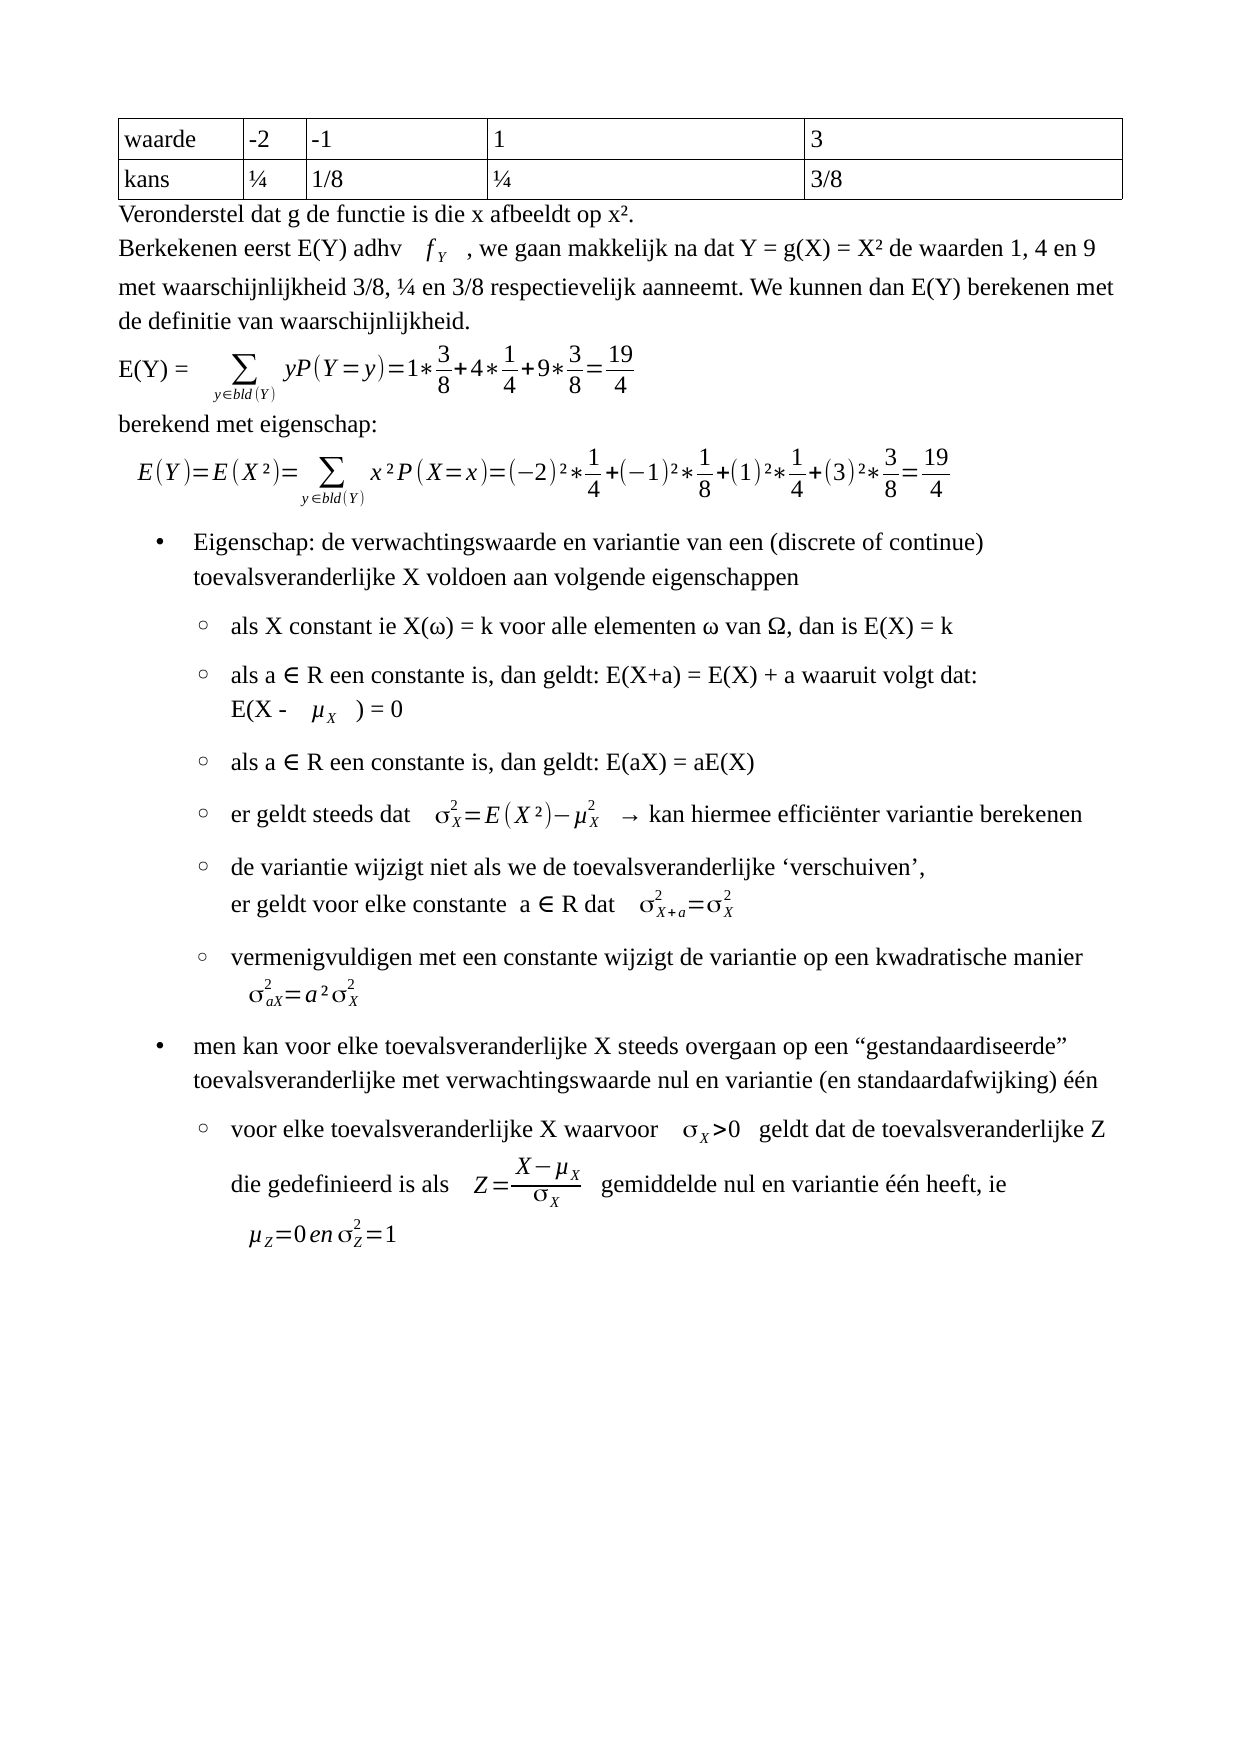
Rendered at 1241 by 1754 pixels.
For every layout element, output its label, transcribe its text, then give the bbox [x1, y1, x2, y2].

list er geldt steeds dat → kan hiermee efficiënter variantie berekenen [193, 796, 1122, 831]
list voor elke toevalsveranderlijke X waarvoor geldt dat de toevalsveranderlijke Z die gedefinieerd is als gemiddelde nul en variantie één heeft, ie [193, 1114, 1122, 1251]
table_cell ¼ [488, 160, 804, 199]
text Veronderstel dat g de functie is die x afbeeldt op x². Berkekenen eerst E(Y) adhv , we gaan makkelijk na dat Y = g(X) = X² de waarden 1, 4 en 9 met waarschijnlijkheid 3/8, ¼ en 3/8 respectievelijk aanneemt. We kunnen dan E(Y) berekenen met de definitie van waarschijnlijkheid. E(Y) = berekend met eigenschap: [118, 200, 1122, 507]
list vermenigvuldigen met een constante wijzigt de variantie op een kwadratische manier [193, 942, 1122, 1010]
table_header -2 [244, 119, 306, 158]
list als X constant ie X(ω) = k voor alle elementen ω van Ω, dan is E(X) = k [193, 611, 1122, 640]
table_cell kans [119, 160, 243, 199]
table_cell 1/8 [307, 160, 487, 199]
table_cell ¼ [244, 160, 306, 199]
list de variantie wijzigt niet als we de toevalsveranderlijke ‘verschuiven’, er geldt voor elke constante a ∈ R dat [193, 852, 1122, 921]
table_cell 3/8 [805, 160, 1122, 199]
list men kan voor elke toevalsveranderlijke X steeds overgaan op een “gestandaardiseerde” toevalsveranderlijke met verwachtingswaarde nul en variantie (en standaardafwijking) één [156, 1031, 1122, 1094]
table_header waarde [119, 119, 243, 158]
table_header -1 [307, 119, 487, 158]
list als a ∈ R een constante is, dan geldt: E(X+a) = E(X) + a waaruit volgt dat: E(X - ) = 0 [193, 660, 1122, 727]
table_header 1 [488, 119, 804, 158]
list Eigenschap: de verwachtingswaarde en variantie van een (discrete of continue) toevalsveranderlijke X voldoen aan volgende eigenschappen [156, 527, 1122, 591]
table_header 3 [805, 119, 1122, 158]
list als a ∈ R een constante is, dan geldt: E(aX) = aE(X) [193, 747, 1122, 776]
